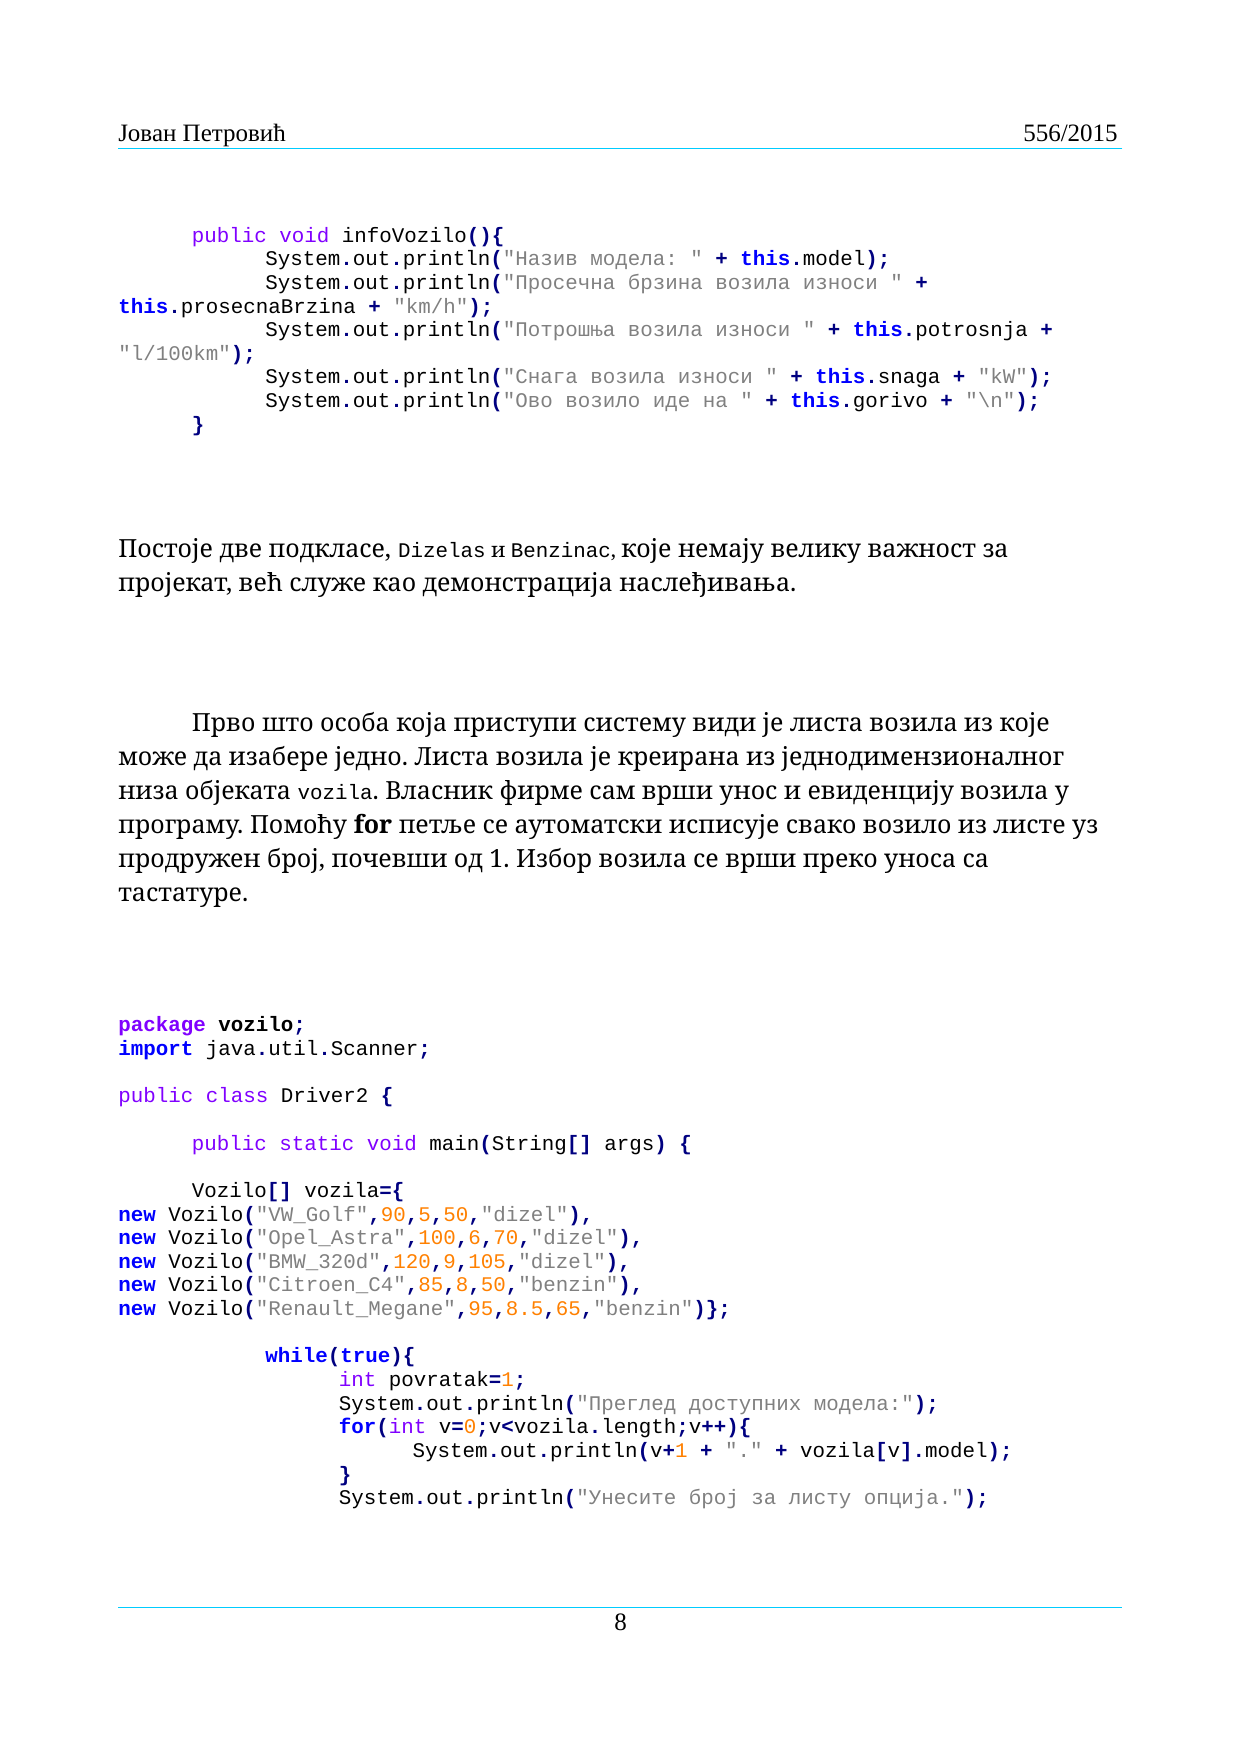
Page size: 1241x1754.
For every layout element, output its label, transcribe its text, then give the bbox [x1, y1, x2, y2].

text System.out.println("Потрошња возила износи " + this.potrosnja + "l/100km"); [118, 319, 1122, 367]
text for(int v=0;v<vozila.length;v++){ [118, 1416, 1122, 1440]
text } [118, 1464, 1122, 1487]
text while(true){ [118, 1345, 1122, 1369]
text new Vozilo("Renault_Megane",95,8.5,65,"benzin")}; [118, 1298, 1122, 1322]
text } [118, 414, 1122, 437]
text System.out.println("Снага возила износи " + this.snaga + "kW"); [118, 367, 1122, 390]
text new Vozilo("Citroen_C4",85,8,50,"benzin"), [118, 1274, 1122, 1298]
text new Vozilo("VW_Golf",90,5,50,"dizel"), [118, 1203, 1122, 1227]
text new Vozilo("Opel_Astra",100,6,70,"dizel"), [118, 1227, 1122, 1251]
text new Vozilo("BMW_320d",120,9,105,"dizel"), [118, 1251, 1122, 1274]
text public class Driver2 { [118, 1085, 1122, 1109]
text public static void main(String[] args) { [118, 1133, 1122, 1156]
text System.out.println(v+1 + "." + vozila[v].model); [118, 1440, 1122, 1464]
text System.out.println("Преглед доступних модела:"); [118, 1393, 1122, 1416]
text Постоје две подкласе, Dizelas и Benzinac, које немају велику важност за пројекат, већ служе као демонстрација наслеђивања. [118, 531, 1122, 599]
text Vozilo[] vozila={ [118, 1180, 1122, 1203]
text import java.util.Scanner; [118, 1038, 1122, 1062]
text public void infoVozilo(){ [118, 225, 1122, 248]
text System.out.println("Унесите број за листу опција."); [118, 1487, 1122, 1511]
text System.out.println("Ово возило иде на " + this.gorivo + "\n"); [118, 390, 1122, 414]
text package vozilo; [118, 1014, 1122, 1038]
text System.out.println("Назив модела: " + this.model); [118, 248, 1122, 272]
text System.out.println("Просечна брзина возила износи " + this.prosecnaBrzina + "km/h"); [118, 272, 1122, 319]
text int povratak=1; [118, 1369, 1122, 1393]
text Прво што особа која приступи систему види је листа возила из које може да изабере једно. Листа возила је креирана из једнодимензионалног низа објеката vozila. Власник фирме сам врши унос и евиденцију возила у програму. Помоћу for петље се аутоматски исписује свако возило из листе уз продружен број, почевши од 1. Избор возила се врши преко уноса са тастатуре. [118, 704, 1122, 909]
